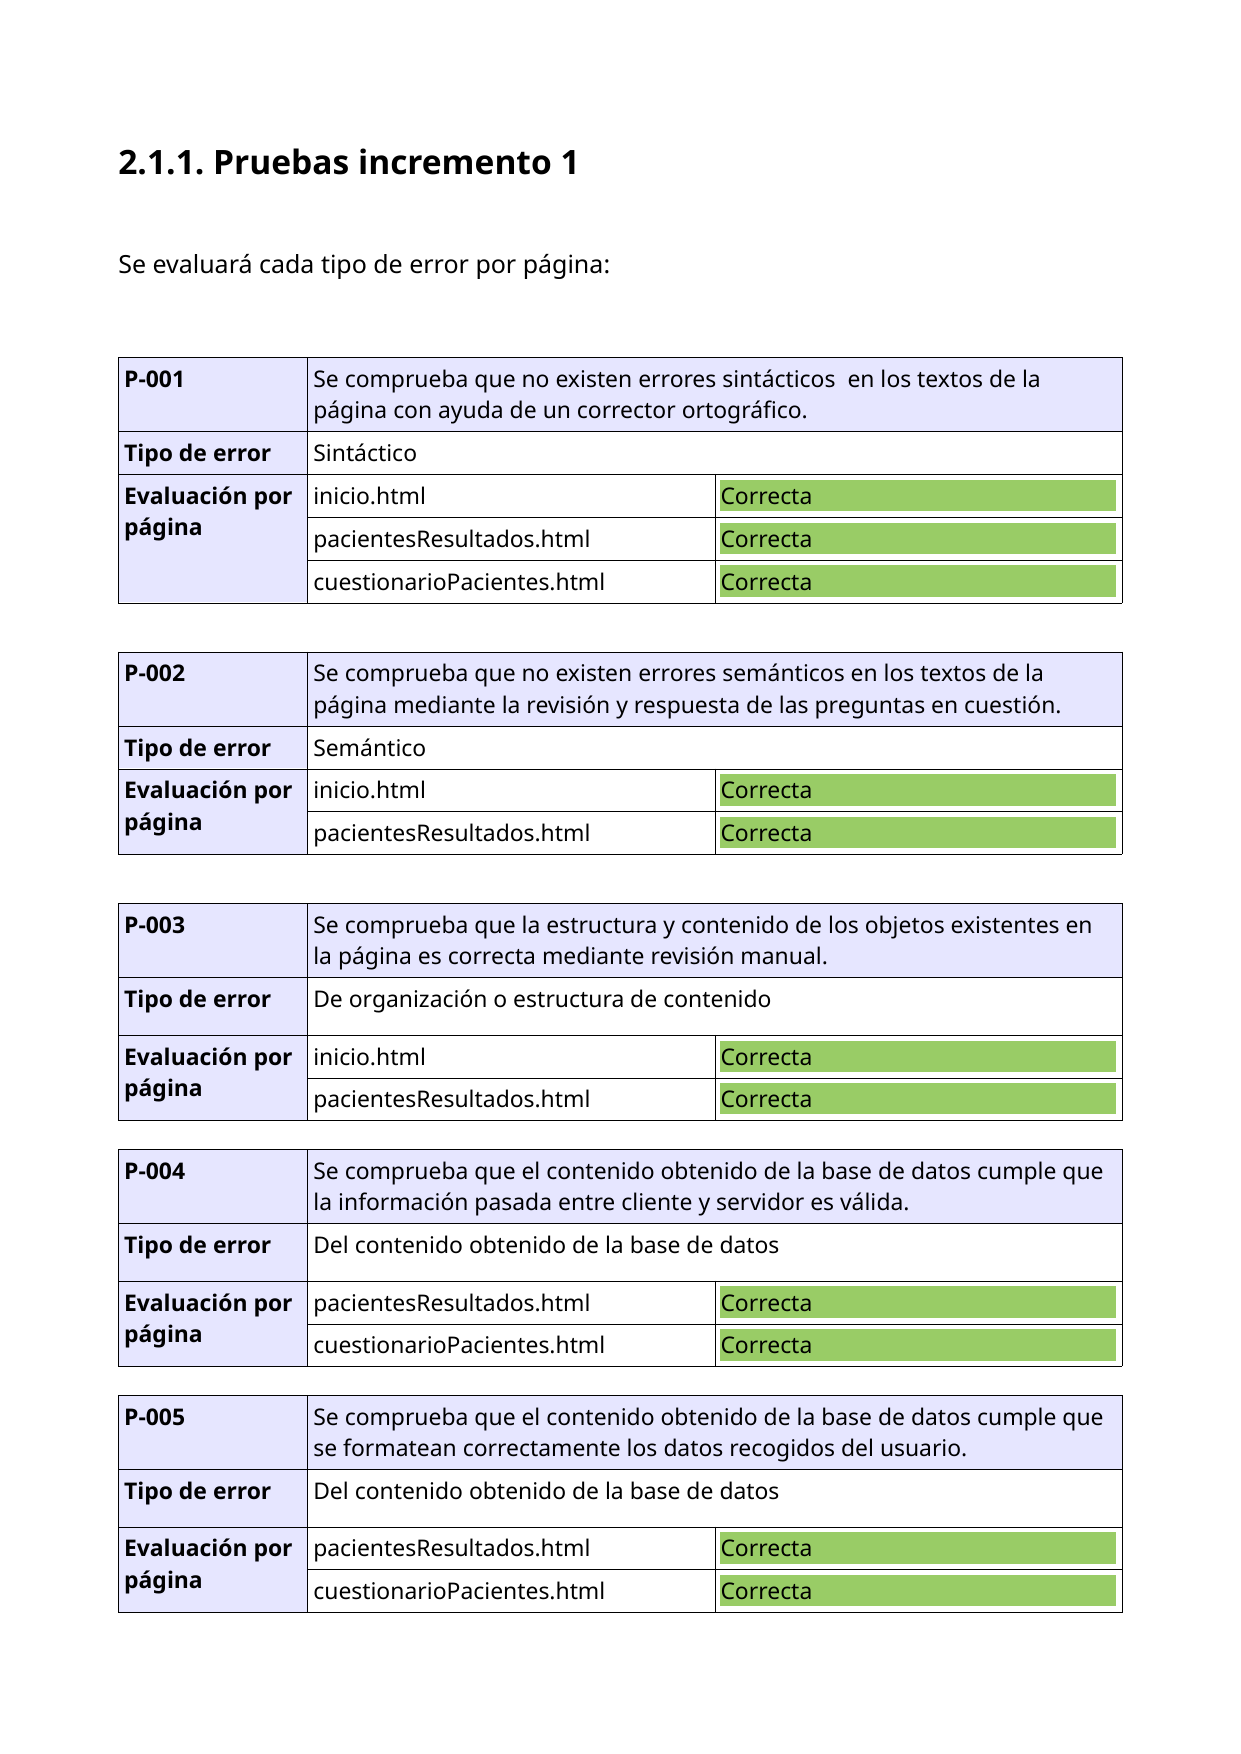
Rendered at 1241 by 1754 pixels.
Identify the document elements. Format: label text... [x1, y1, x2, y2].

table_cell cuestionarioPacientes.html [308, 1570, 715, 1612]
table_cell Semántico [308, 727, 1122, 768]
table_cell Correcta [716, 475, 1122, 517]
table_cell Tipo de error [119, 727, 307, 768]
table_cell Correcta [716, 812, 1122, 854]
table_cell Evaluación por página [119, 1036, 307, 1120]
table_cell Correcta [716, 518, 1122, 559]
table_cell Evaluación por página [119, 1528, 307, 1612]
table_cell Evaluación por página [119, 475, 307, 602]
subtitle 2.1.1. Pruebas incremento 1 [118, 139, 1122, 185]
table_header P-003 [119, 904, 307, 977]
table_cell Evaluación por página [119, 1282, 307, 1366]
table_header P-002 [119, 653, 307, 726]
table_cell De organización o estructura de contenido [308, 978, 1122, 1035]
table_cell Sintáctico [308, 432, 1122, 474]
table_cell Evaluación por página [119, 770, 307, 854]
table_cell pacientesResultados.html [308, 1282, 715, 1323]
table_cell Tipo de error [119, 978, 307, 1035]
table_cell Correcta [716, 1570, 1122, 1612]
text Se evaluará cada tipo de error por página: [118, 246, 1122, 280]
table_cell Del contenido obtenido de la base de datos [308, 1470, 1122, 1527]
table_cell Tipo de error [119, 1224, 307, 1281]
table_cell pacientesResultados.html [308, 518, 715, 559]
table_cell Del contenido obtenido de la base de datos [308, 1224, 1122, 1281]
table_cell Correcta [716, 1528, 1122, 1569]
table_cell cuestionarioPacientes.html [308, 1325, 715, 1366]
table_header Se comprueba que la estructura y contenido de los objetos existentes en la página es correcta mediante revisión manual. [308, 904, 1122, 977]
table_header Se comprueba que no existen errores sintácticos en los textos de la página con ayuda de un corrector ortográfico. [308, 358, 1122, 431]
table_cell Correcta [716, 561, 1122, 602]
table_cell cuestionarioPacientes.html [308, 561, 715, 602]
table_cell Correcta [716, 1325, 1122, 1366]
table_cell Correcta [716, 1282, 1122, 1323]
table_cell Correcta [716, 1079, 1122, 1120]
table_cell inicio.html [308, 770, 715, 811]
table_cell pacientesResultados.html [308, 1079, 715, 1120]
table_cell Tipo de error [119, 432, 307, 474]
table_cell Correcta [716, 770, 1122, 811]
table_cell Correcta [716, 1036, 1122, 1077]
table_cell pacientesResultados.html [308, 1528, 715, 1569]
table_header P-001 [119, 358, 307, 431]
table_cell inicio.html [308, 1036, 715, 1077]
table_header P-004 [119, 1150, 307, 1223]
table_cell inicio.html [308, 475, 715, 517]
table_header Se comprueba que el contenido obtenido de la base de datos cumple que la información pasada entre cliente y servidor es válida. [308, 1150, 1122, 1223]
table_header Se comprueba que el contenido obtenido de la base de datos cumple que se formatean correctamente los datos recogidos del usuario. [308, 1396, 1122, 1469]
table_cell Tipo de error [119, 1470, 307, 1527]
table_header P-005 [119, 1396, 307, 1469]
table_cell pacientesResultados.html [308, 812, 715, 854]
table_header Se comprueba que no existen errores semánticos en los textos de la página mediante la revisión y respuesta de las preguntas en cuestión. [308, 653, 1122, 726]
